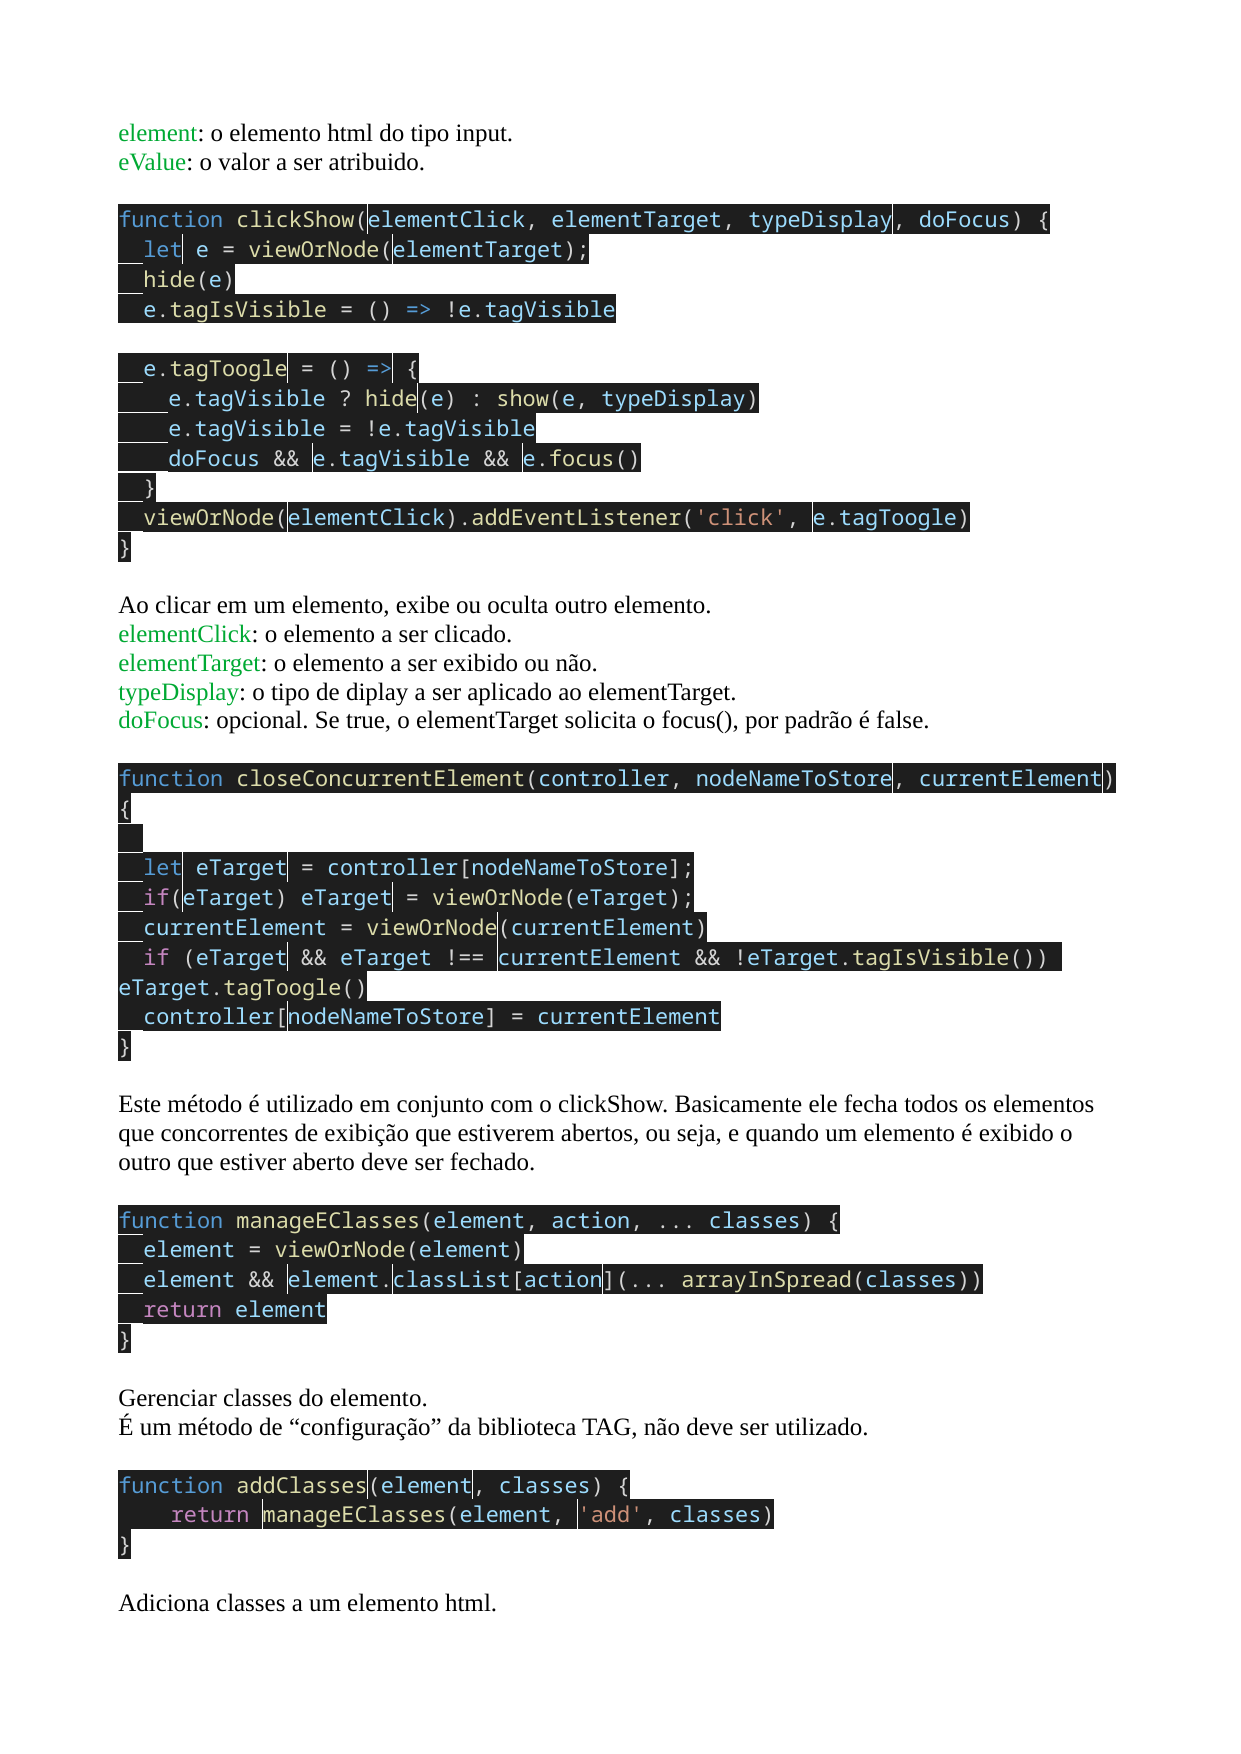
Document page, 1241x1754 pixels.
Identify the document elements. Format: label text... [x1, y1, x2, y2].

text Este método é utilizado em conjunto com o clickShow. Basicamente ele fecha todos os elementos que concorrentes de exibição que estiverem abertos, ou seja, e quando um elemento é exibido o outro que estiver aberto deve ser fechado. [118, 1089, 1122, 1176]
text viewOrNode(elementClick).addEventListener('click', e.tagToogle) [118, 502, 1122, 532]
text element = viewOrNode(element) [118, 1234, 1122, 1264]
text function clickShow(elementClick, elementTarget, typeDisplay, doFocus) { [118, 204, 1122, 234]
text function manageEClasses(element, action, ... classes) { [118, 1204, 1122, 1234]
text typeDisplay: o tipo de diplay a ser aplicado ao elementTarget. [118, 677, 1122, 706]
text } [118, 1324, 1122, 1353]
text e.tagToogle = () => { [118, 353, 1122, 383]
text eValue: o valor a ser atribuido. [118, 147, 1122, 176]
text } [118, 1529, 1122, 1559]
text É um método de “configuração” da biblioteca TAG, não deve ser utilizado. [118, 1412, 1122, 1441]
text let e = viewOrNode(elementTarget); [118, 234, 1122, 264]
text let eTarget = controller[nodeNameToStore]; [118, 852, 1122, 882]
text e.tagIsVisible = () => !e.tagVisible [118, 294, 1122, 323]
text elementClick: o elemento a ser clicado. [118, 619, 1122, 648]
text hide(e) [118, 264, 1122, 294]
text Ao clicar em um elemento, exibe ou oculta outro elemento. [118, 591, 1122, 619]
text return element [118, 1294, 1122, 1324]
text } [118, 472, 1122, 502]
text function closeConcurrentElement(controller, nodeNameToStore, currentElement) { [118, 763, 1122, 823]
text function addClasses(element, classes) { [118, 1469, 1122, 1499]
text Gerenciar classes do elemento. [118, 1383, 1122, 1412]
text controller[nodeNameToStore] = currentElement [118, 1001, 1122, 1031]
text e.tagVisible = !e.tagVisible [118, 413, 1122, 443]
text } [118, 532, 1122, 562]
text if(eTarget) eTarget = viewOrNode(eTarget); [118, 882, 1122, 912]
text element && element.classList[action](... arrayInSpread(classes)) [118, 1264, 1122, 1294]
text doFocus && e.tagVisible && e.focus() [118, 443, 1122, 472]
text currentElement = viewOrNode(currentElement) [118, 912, 1122, 942]
text Adiciona classes a um elemento html. [118, 1588, 1122, 1616]
text elementTarget: o elemento a ser exibido ou não. [118, 648, 1122, 677]
text e.tagVisible ? hide(e) : show(e, typeDisplay) [118, 383, 1122, 413]
text } [118, 1031, 1122, 1061]
text doFocus: opcional. Se true, o elementTarget solicita o focus(), por padrão é false. [118, 706, 1122, 734]
text element: o elemento html do tipo input. [118, 118, 1122, 147]
text if (eTarget && eTarget !== currentElement && !eTarget.tagIsVisible()) eTarget.tagToogle() [118, 942, 1122, 1001]
text return manageEClasses(element, 'add', classes) [118, 1499, 1122, 1529]
